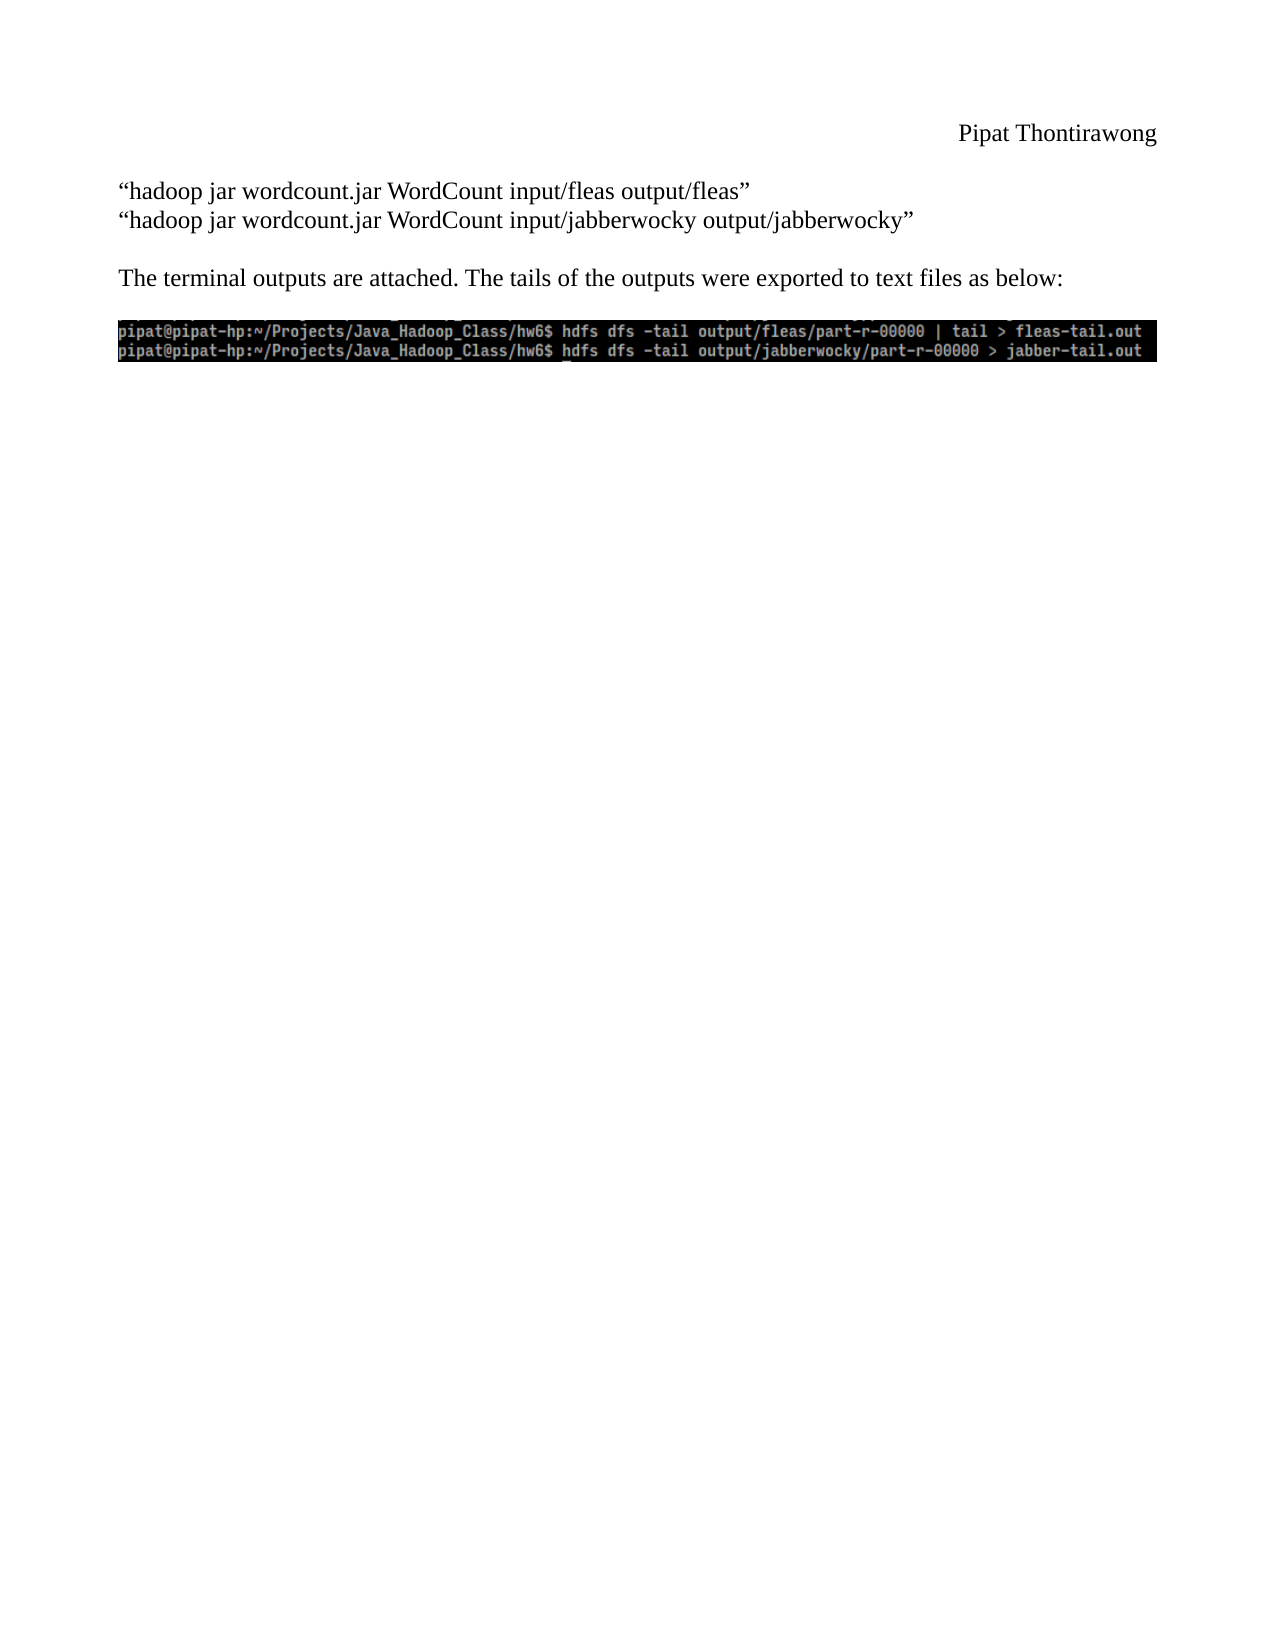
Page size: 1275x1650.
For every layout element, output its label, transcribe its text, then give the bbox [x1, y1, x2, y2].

text “hadoop jar wordcount.jar WordCount input/fleas output/fleas” [118, 176, 1157, 205]
text “hadoop jar wordcount.jar WordCount input/jabberwocky output/jabberwocky” [118, 205, 1157, 234]
picture [118, 320, 1157, 362]
text The terminal outputs are attached. The tails of the outputs were exported to text files as below: [118, 263, 1157, 291]
